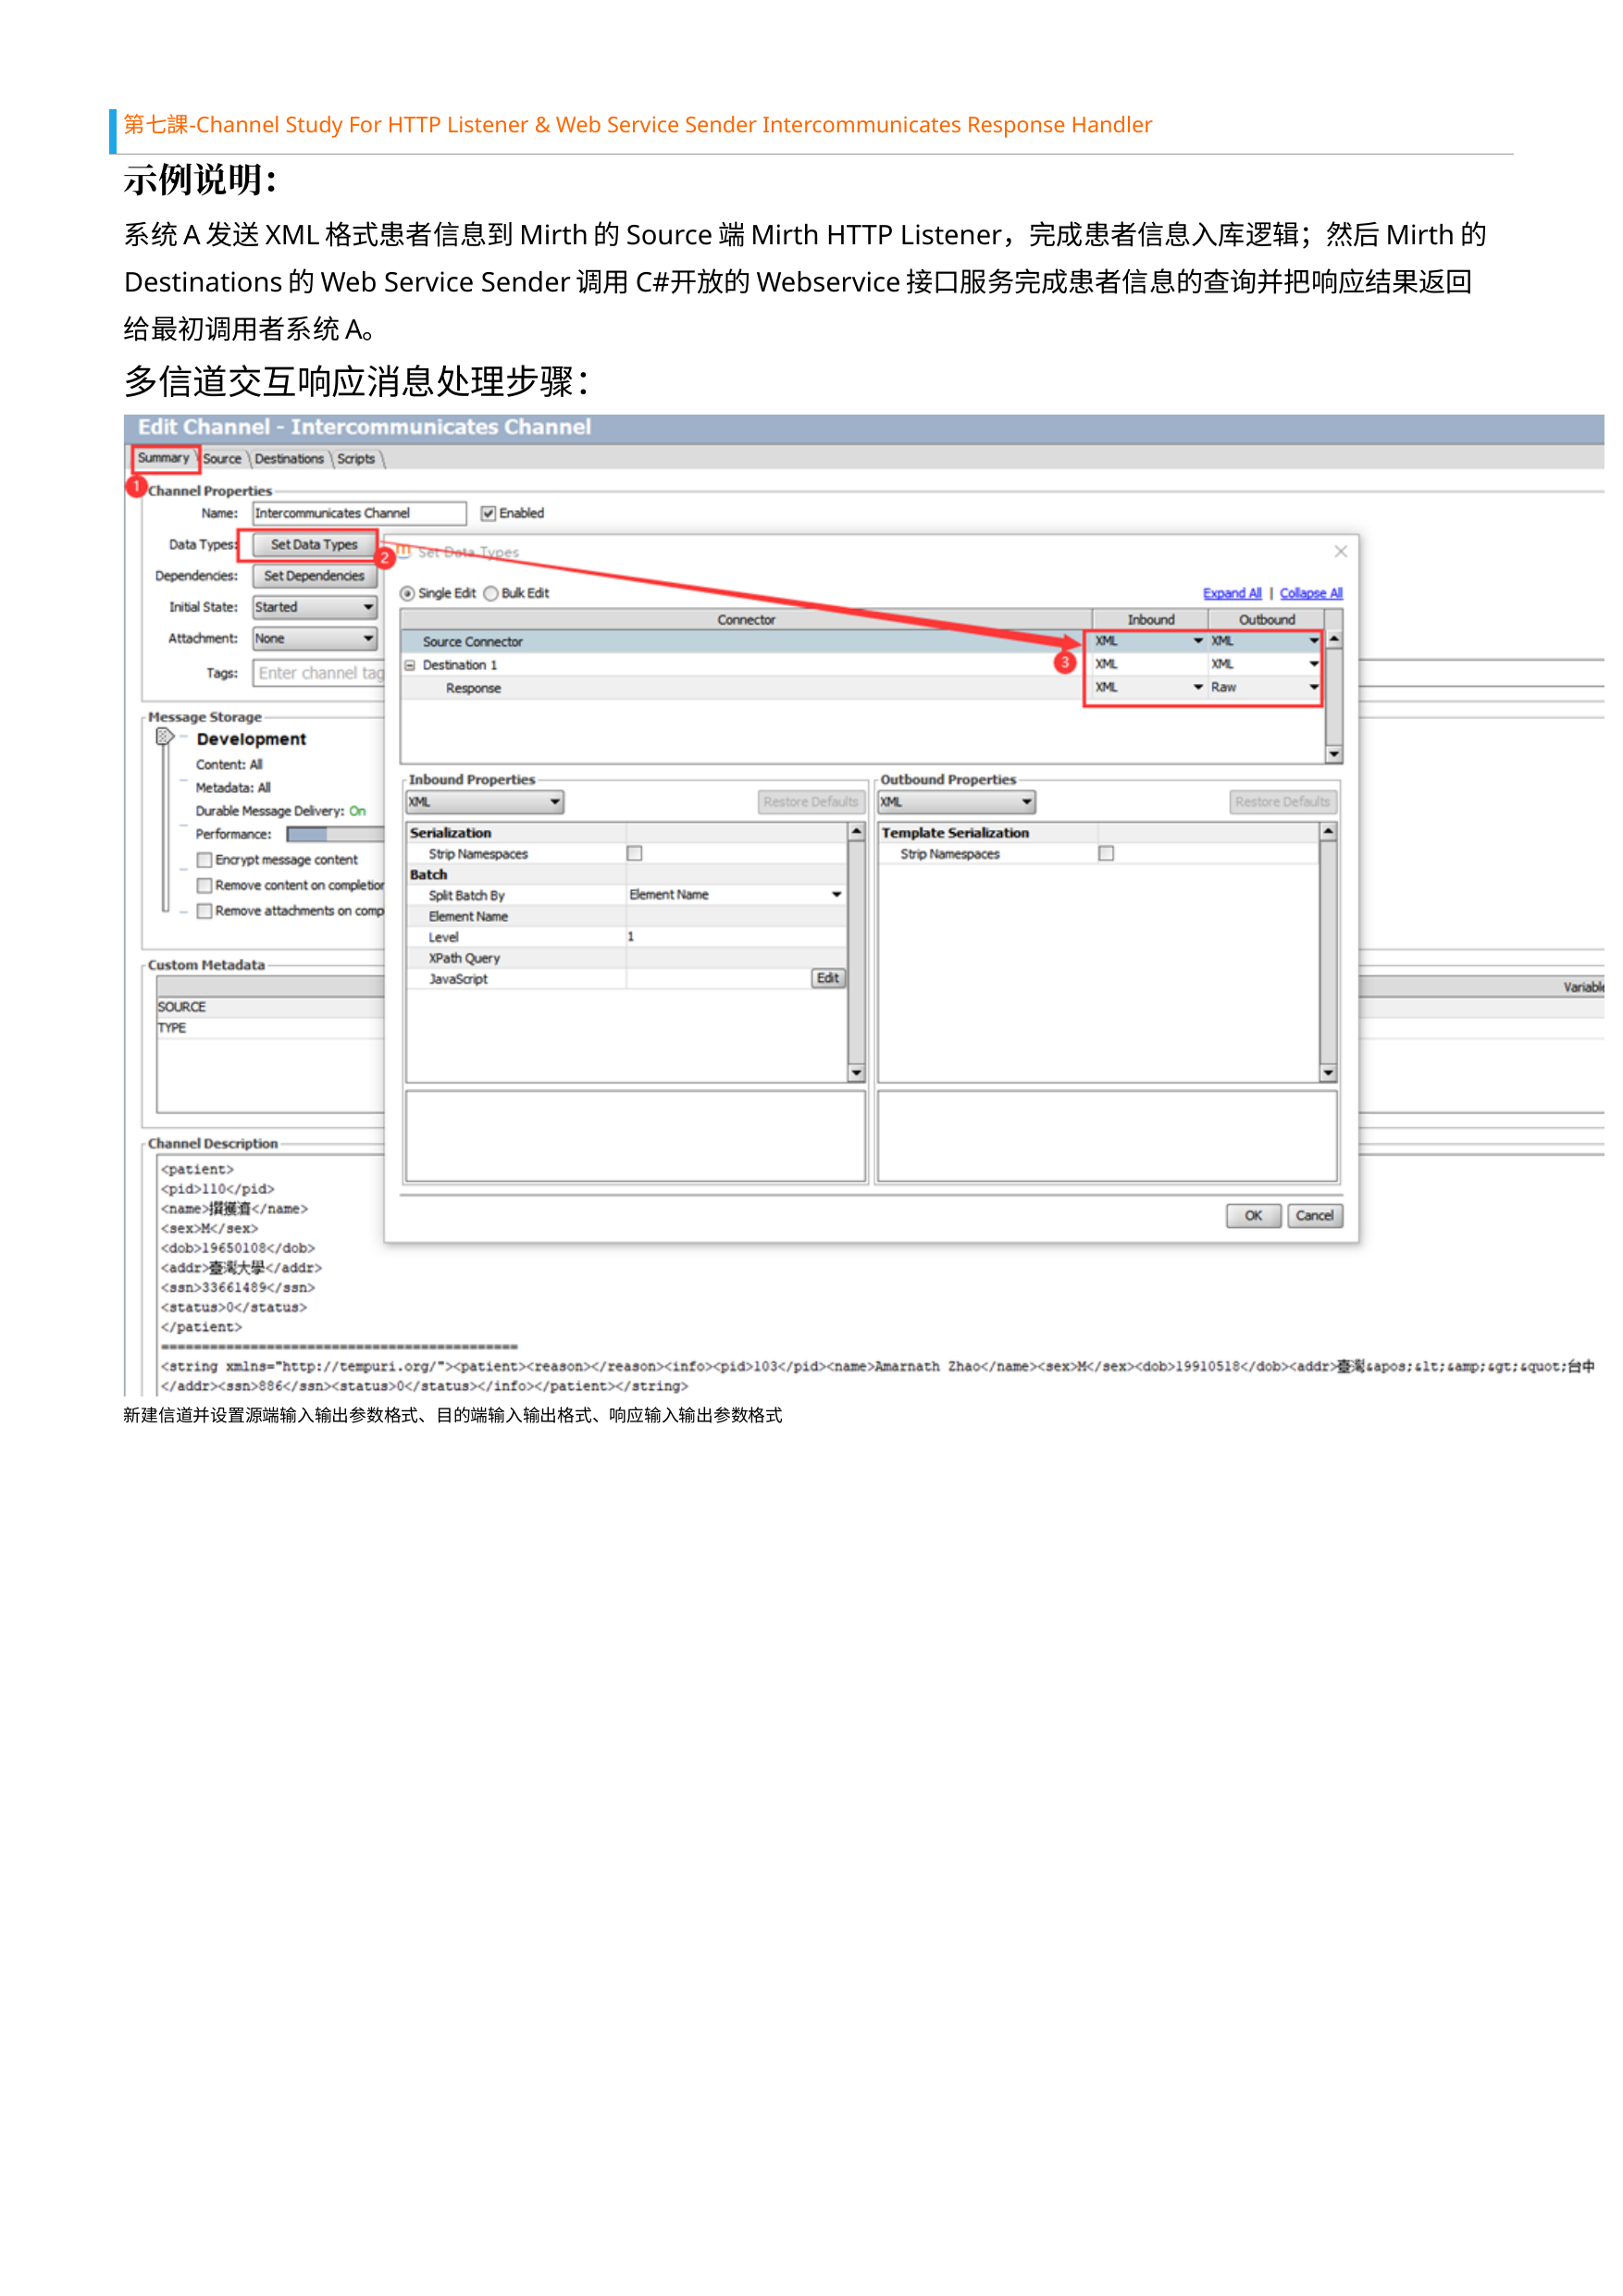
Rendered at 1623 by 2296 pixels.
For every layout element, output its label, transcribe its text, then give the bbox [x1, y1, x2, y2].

text 示例说明： [124, 155, 1499, 204]
text 系统A发送XML格式患者信息到Mirth的Source端Mirth HTTP Listener，完成患者信息入库逻辑；然后Mirth的Destinations的Web Service Sender调用C#开放的Webservice接口服务完成患者信息的查询并把响应结果返回给最初调用者系统A。 [124, 213, 1499, 346]
text 新建信道并设置源端输入输出参数格式、目的端输入输出格式、响应输入输出参数格式 [124, 1402, 1499, 1427]
picture [123, 415, 1604, 1396]
text 多信道交互响应消息处理步骤： [124, 354, 1499, 404]
subtitle 第七課-Channel Study For HTTP Listener & Web Service Sender Intercommunicates Response Handler [117, 109, 1514, 154]
